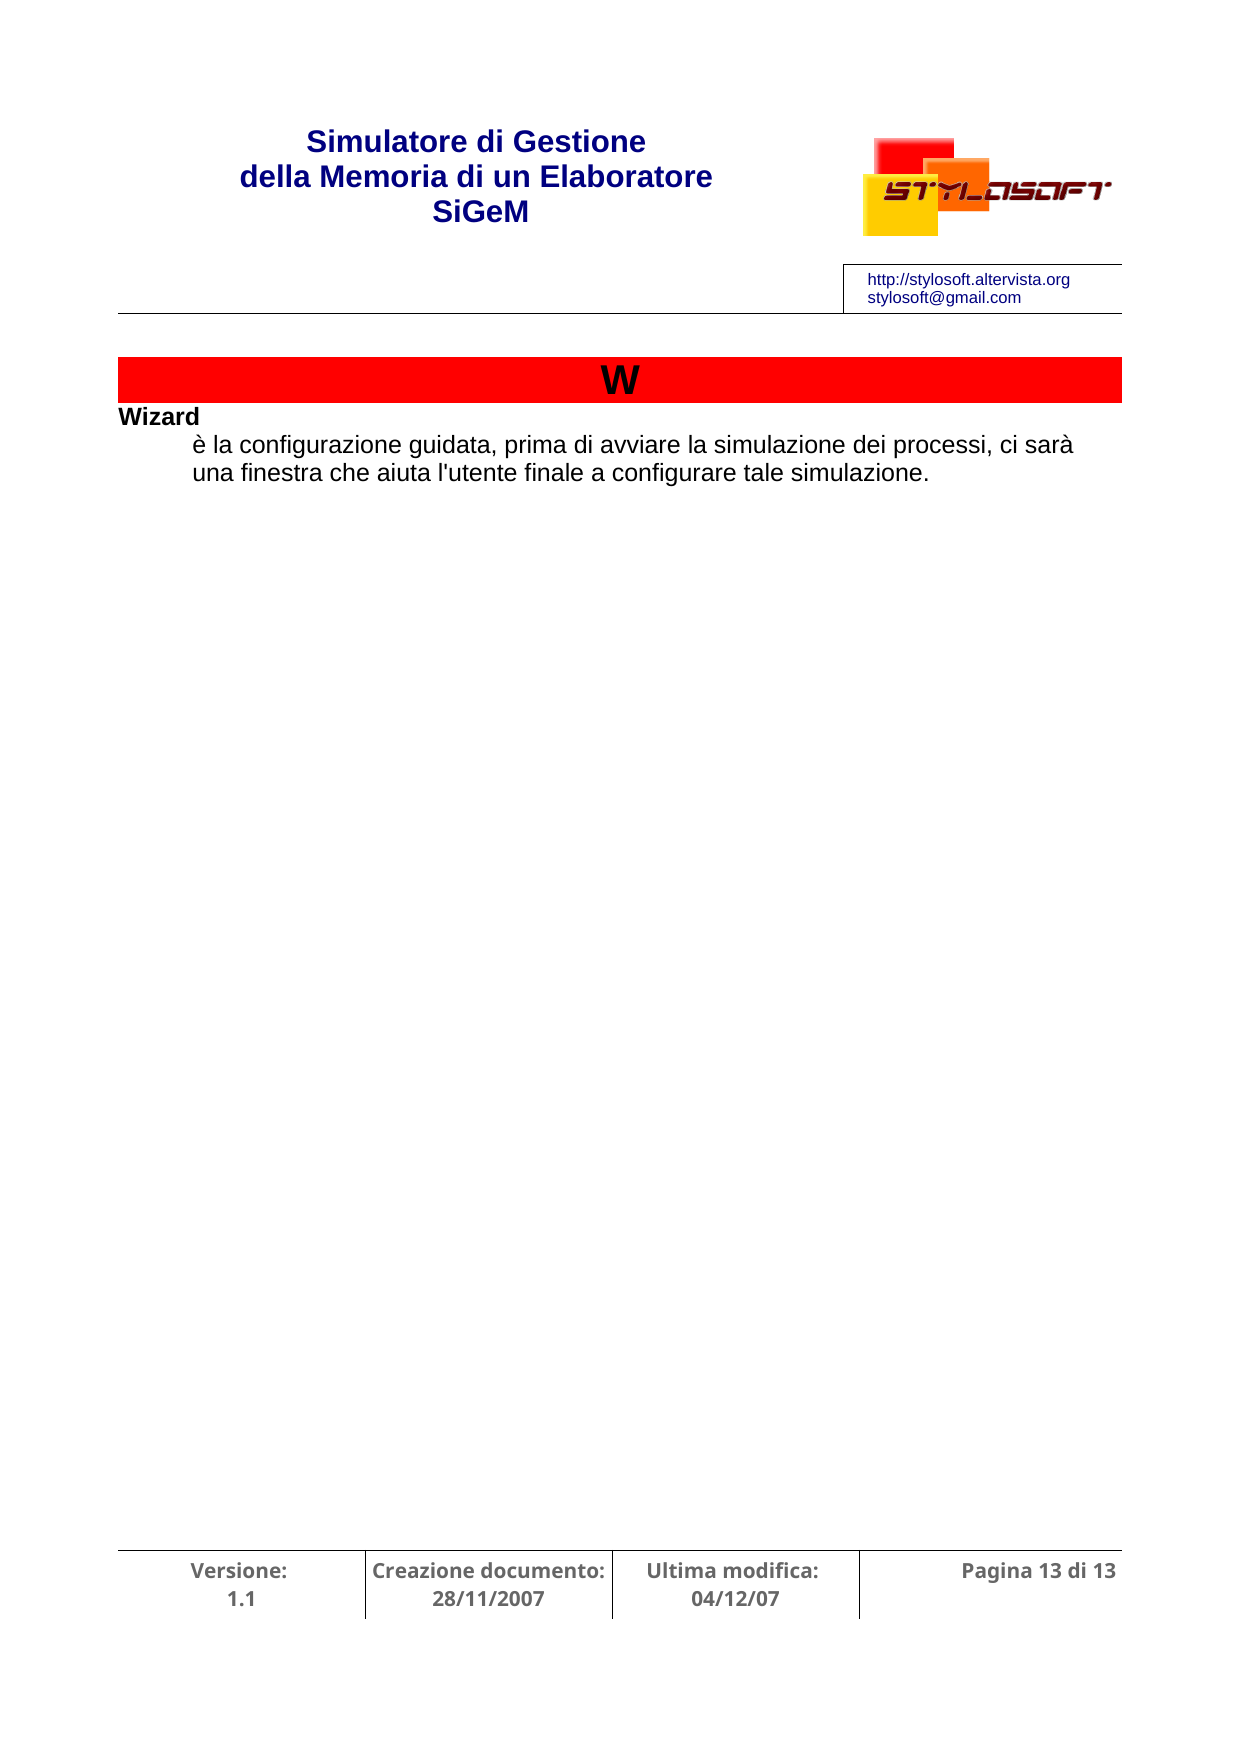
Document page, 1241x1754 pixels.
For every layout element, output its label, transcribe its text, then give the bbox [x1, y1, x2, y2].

text è la configurazione guidata, prima di avviare la simulazione dei processi, ci sarà una finestra che aiuta l'utente finale a configurare tale simulazione. [118, 431, 1122, 487]
text Wizard [118, 403, 1122, 431]
text W [118, 357, 1122, 403]
picture [848, 123, 1117, 247]
